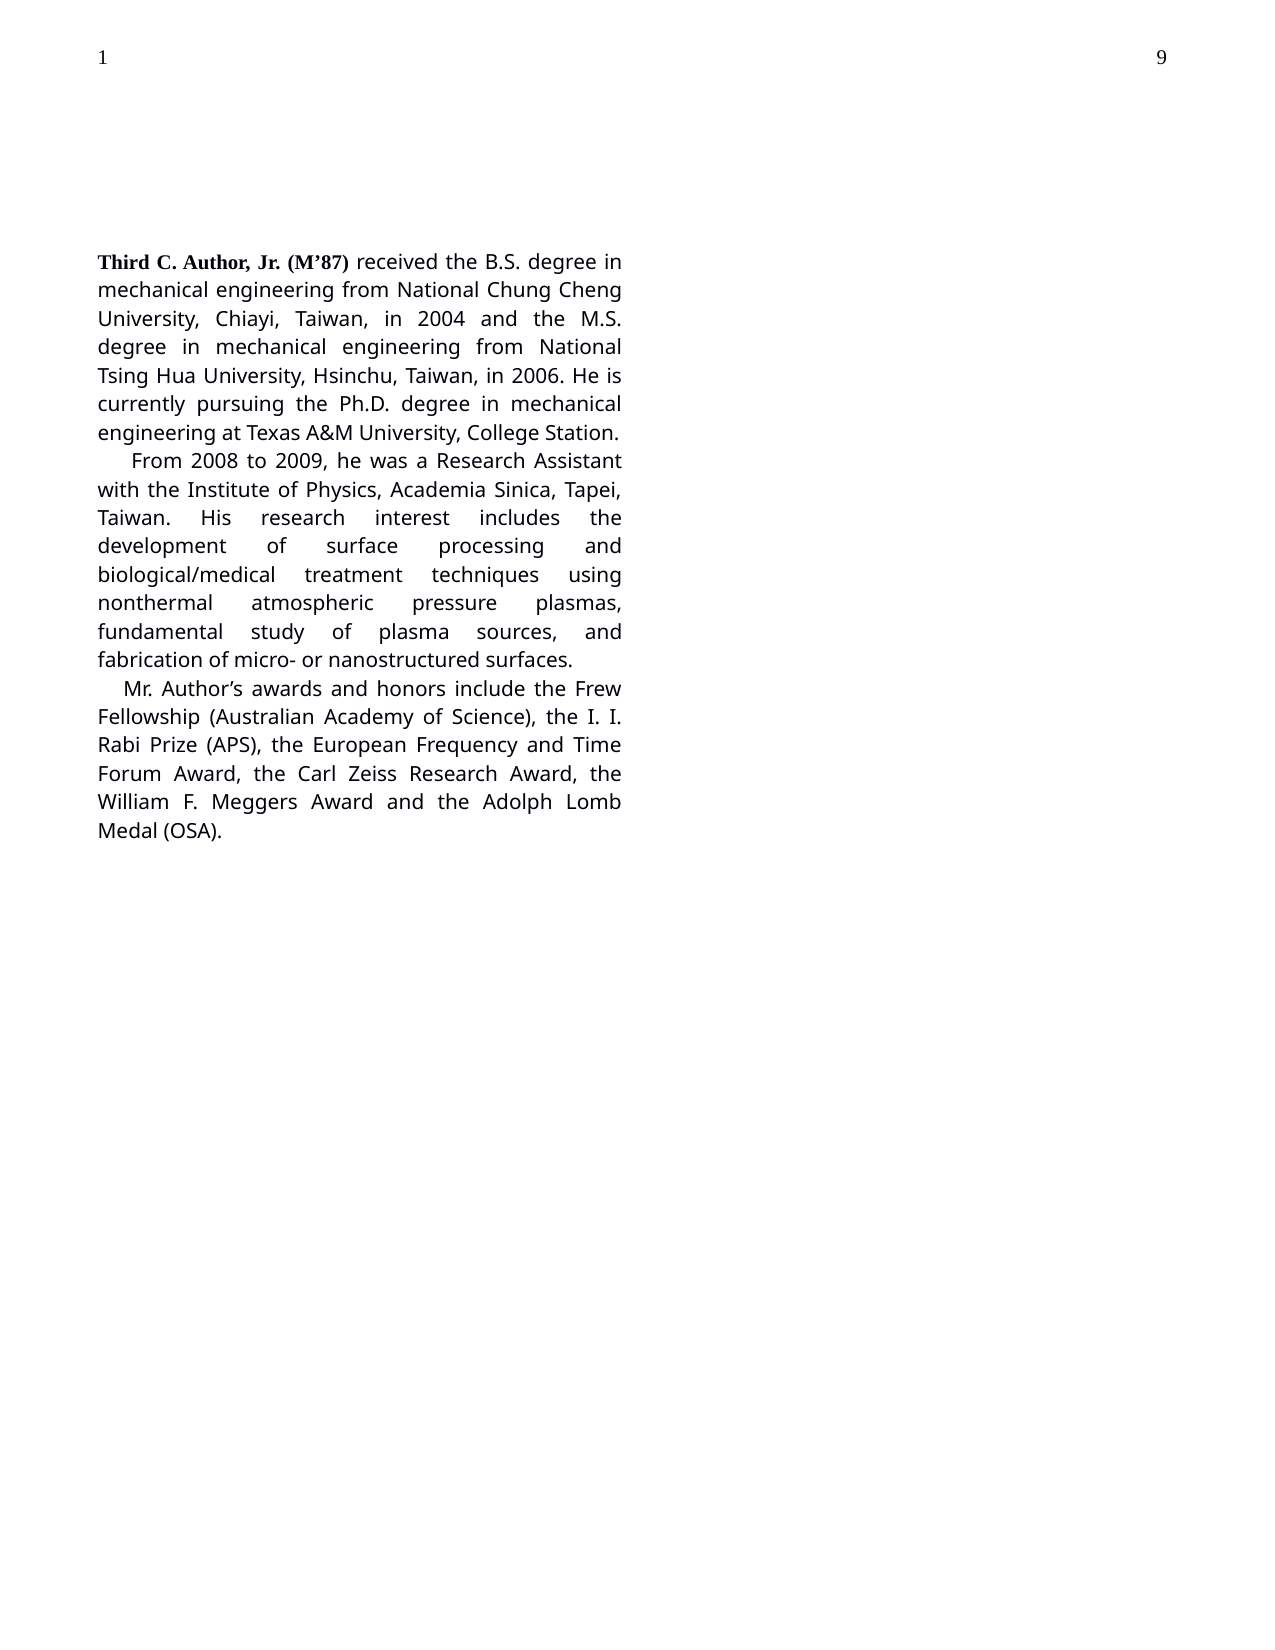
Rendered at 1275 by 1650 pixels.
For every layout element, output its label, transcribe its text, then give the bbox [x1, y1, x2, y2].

text Mr. Author’s awards and honors include the Frew Fellowship (Australian Academy of Science), the I. I. Rabi Prize (APS), the European Frequency and Time Forum Award, the Carl Zeiss Research Award, the William F. Meggers Award and the Adolph Lomb Medal (OSA). [97, 674, 622, 844]
text Third C. Author, Jr. (M’87) received the B.S. degree in mechanical engineering from National Chung Cheng University, Chiayi, Taiwan, in 2004 and the M.S. degree in mechanical engineering from National Tsing Hua University, Hsinchu, Taiwan, in 2006. He is currently pursuing the Ph.D. degree in mechanical engineering at Texas A&M University, College Station. [97, 247, 622, 446]
text From 2008 to 2009, he was a Research Assistant with the Institute of Physics, Academia Sinica, Tapei, Taiwan. His research interest includes the development of surface processing and biological/medical treatment techniques using nonthermal atmospheric pressure plasmas, fundamental study of plasma sources, and fabrication of micro- or nanostructured surfaces. [97, 446, 622, 674]
